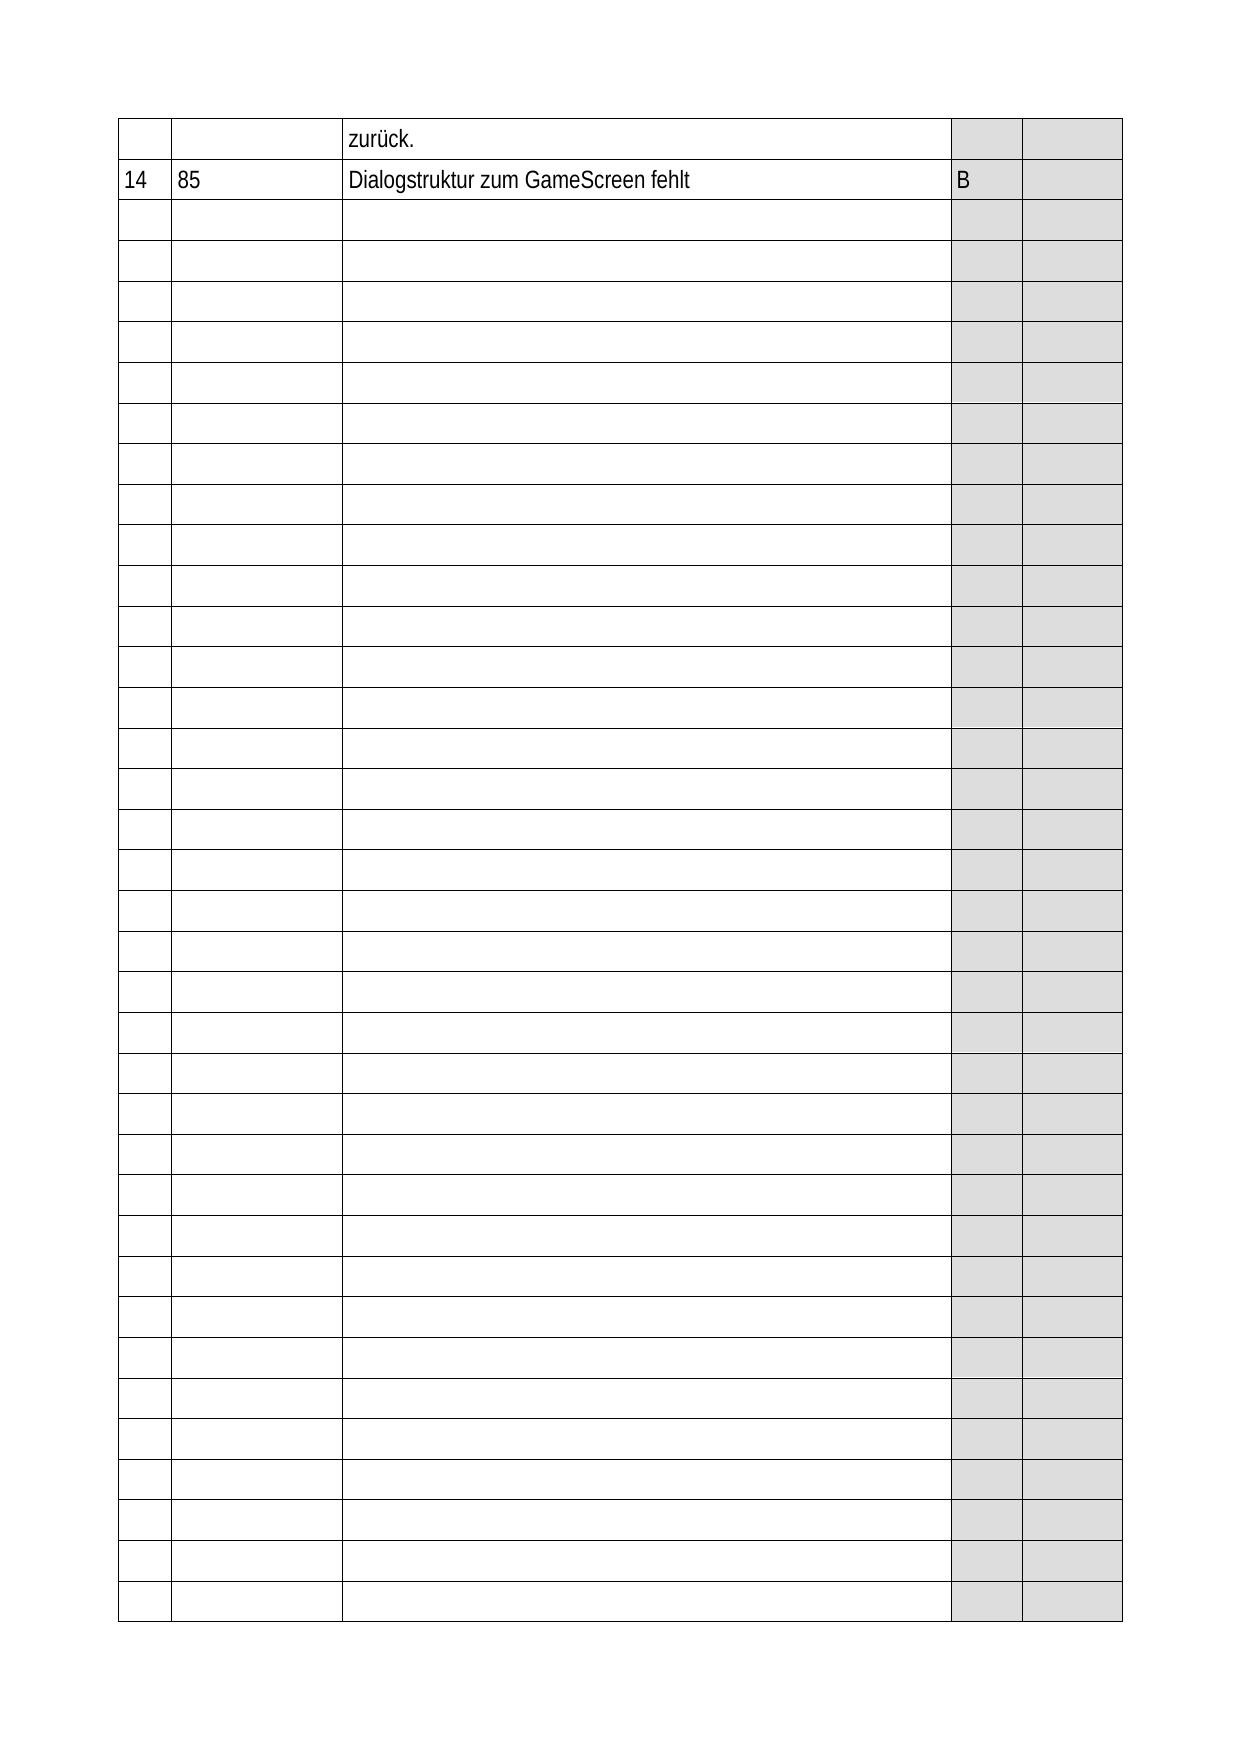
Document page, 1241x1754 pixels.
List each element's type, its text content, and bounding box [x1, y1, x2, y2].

table_cell [343, 1094, 951, 1134]
table_cell [1023, 1582, 1122, 1621]
table_cell [952, 566, 1022, 606]
table_cell 14 [119, 160, 171, 199]
table_cell [952, 607, 1022, 646]
table_cell [172, 1338, 342, 1377]
table_cell [172, 1013, 342, 1052]
table_cell [119, 1500, 171, 1540]
table_cell [343, 729, 951, 768]
table_cell [172, 810, 342, 849]
table_cell [119, 1175, 171, 1215]
table_cell [952, 1582, 1022, 1621]
table_cell [1023, 891, 1122, 931]
table_cell [952, 972, 1022, 1012]
table_cell [1023, 241, 1122, 281]
table_cell [952, 850, 1022, 890]
table_cell [1023, 647, 1122, 687]
table_cell [1023, 1216, 1122, 1256]
table_cell zurück. [343, 119, 951, 159]
table_cell [1023, 119, 1122, 159]
table_cell [952, 200, 1022, 240]
table_cell [343, 1541, 951, 1581]
table_cell [343, 647, 951, 687]
table_cell [1023, 607, 1122, 646]
table_cell [343, 1582, 951, 1621]
table_cell [343, 810, 951, 849]
table_cell [952, 1054, 1022, 1093]
table_cell [1023, 1054, 1122, 1093]
table_cell [172, 891, 342, 931]
table_cell [119, 1297, 171, 1337]
table_cell [1023, 1460, 1122, 1499]
table_cell [119, 444, 171, 484]
table_cell [119, 525, 171, 565]
table_cell [343, 322, 951, 362]
table_cell [119, 322, 171, 362]
table_cell [952, 1216, 1022, 1256]
table_cell [1023, 160, 1122, 199]
table_cell [1023, 810, 1122, 849]
table_cell [1023, 1094, 1122, 1134]
table_cell [172, 850, 342, 890]
table_cell [952, 1013, 1022, 1052]
table_cell [172, 1216, 342, 1256]
table_cell [343, 200, 951, 240]
table_cell [172, 1054, 342, 1093]
table_cell [343, 1500, 951, 1540]
table_cell [172, 485, 342, 524]
table_cell [343, 850, 951, 890]
table_cell [119, 810, 171, 849]
table_cell [952, 1500, 1022, 1540]
table_cell [119, 404, 171, 443]
table_cell [1023, 932, 1122, 971]
table_cell [343, 1054, 951, 1093]
table_cell [952, 1297, 1022, 1337]
table_cell [952, 1135, 1022, 1174]
table_cell [1023, 1013, 1122, 1052]
table_cell [343, 282, 951, 321]
table_cell [119, 1054, 171, 1093]
table_cell [172, 688, 342, 727]
table_cell 85 [172, 160, 342, 199]
table_cell [119, 485, 171, 524]
table_cell [1023, 1500, 1122, 1540]
table_cell [119, 119, 171, 159]
table_cell [1023, 404, 1122, 443]
table_cell [172, 769, 342, 809]
table_cell [119, 932, 171, 971]
table_cell [1023, 322, 1122, 362]
table_cell [119, 1216, 171, 1256]
table_cell [172, 1460, 342, 1499]
table_cell [119, 1257, 171, 1296]
table_cell [119, 200, 171, 240]
table_cell [952, 769, 1022, 809]
table_cell [119, 363, 171, 402]
table_cell [343, 1338, 951, 1377]
table_cell [343, 485, 951, 524]
table_cell [952, 444, 1022, 484]
table_cell [1023, 282, 1122, 321]
table_cell [343, 688, 951, 727]
table_cell [172, 647, 342, 687]
table_cell [172, 404, 342, 443]
table_cell [119, 688, 171, 727]
table_cell [343, 404, 951, 443]
table_cell [172, 607, 342, 646]
table_cell [172, 1379, 342, 1418]
table_cell [1023, 525, 1122, 565]
table_cell [952, 1419, 1022, 1459]
table_cell [343, 769, 951, 809]
table_cell [172, 322, 342, 362]
table_cell [172, 1094, 342, 1134]
table_cell [1023, 1379, 1122, 1418]
table_cell [1023, 769, 1122, 809]
table_cell [952, 1257, 1022, 1296]
table_cell [1023, 1419, 1122, 1459]
table_cell [172, 1175, 342, 1215]
table_cell [343, 444, 951, 484]
table_cell [952, 1338, 1022, 1377]
table_cell [172, 1257, 342, 1296]
table_cell [952, 322, 1022, 362]
table_cell [952, 1094, 1022, 1134]
table_cell [119, 729, 171, 768]
table_cell [343, 607, 951, 646]
table_cell [1023, 200, 1122, 240]
table_cell [952, 1541, 1022, 1581]
table_cell [119, 1135, 171, 1174]
table_cell [1023, 444, 1122, 484]
table_cell [119, 972, 171, 1012]
table_cell [343, 363, 951, 402]
table_cell [952, 688, 1022, 727]
table_cell [952, 404, 1022, 443]
table_cell [119, 1379, 171, 1418]
table_cell [343, 932, 951, 971]
table_cell [343, 1379, 951, 1418]
table_cell [172, 444, 342, 484]
table_cell [343, 1216, 951, 1256]
table_cell [343, 972, 951, 1012]
table_cell [119, 1013, 171, 1052]
table_cell [952, 1175, 1022, 1215]
table_cell [952, 1379, 1022, 1418]
table_cell [343, 241, 951, 281]
table_cell [119, 1582, 171, 1621]
table_cell [119, 1094, 171, 1134]
table_cell [172, 1541, 342, 1581]
table_cell [1023, 1257, 1122, 1296]
table_cell [1023, 1175, 1122, 1215]
table_cell [119, 891, 171, 931]
table_cell [1023, 1338, 1122, 1377]
table_cell [119, 566, 171, 606]
table_cell [172, 525, 342, 565]
table_cell [119, 282, 171, 321]
table_cell [119, 850, 171, 890]
table_cell [172, 1297, 342, 1337]
table_cell [172, 932, 342, 971]
table_cell [119, 607, 171, 646]
table_cell [952, 119, 1022, 159]
table_cell [1023, 1297, 1122, 1337]
table_cell [172, 282, 342, 321]
table_cell [952, 647, 1022, 687]
table_cell [172, 729, 342, 768]
table_cell [343, 566, 951, 606]
table_cell [119, 1419, 171, 1459]
table_cell [1023, 1541, 1122, 1581]
table_cell [952, 729, 1022, 768]
table_cell [952, 932, 1022, 971]
table_cell [1023, 850, 1122, 890]
table_cell [1023, 972, 1122, 1012]
table_cell Dialogstruktur zum GameScreen fehlt [343, 160, 951, 199]
table_cell [952, 485, 1022, 524]
table_cell [172, 200, 342, 240]
table_cell B [952, 160, 1022, 199]
table_cell [172, 363, 342, 402]
table_cell [119, 647, 171, 687]
table_cell [172, 1419, 342, 1459]
table_cell [172, 972, 342, 1012]
table_cell [172, 241, 342, 281]
table_cell [343, 1460, 951, 1499]
table_cell [1023, 729, 1122, 768]
table_cell [952, 241, 1022, 281]
table_cell [1023, 1135, 1122, 1174]
table_cell [172, 1135, 342, 1174]
table_cell [952, 1460, 1022, 1499]
table_cell [343, 525, 951, 565]
table_cell [119, 1338, 171, 1377]
table_cell [172, 566, 342, 606]
table_cell [119, 241, 171, 281]
table_cell [343, 1135, 951, 1174]
table_cell [343, 1013, 951, 1052]
table_cell [343, 1175, 951, 1215]
table_cell [343, 1257, 951, 1296]
table_cell [119, 1460, 171, 1499]
table_cell [119, 1541, 171, 1581]
table_cell [343, 1297, 951, 1337]
table_cell [1023, 363, 1122, 402]
table_cell [172, 1500, 342, 1540]
table_cell [1023, 566, 1122, 606]
table_cell [343, 1419, 951, 1459]
table_cell [1023, 485, 1122, 524]
table_cell [172, 1582, 342, 1621]
table_cell [119, 769, 171, 809]
table_cell [952, 810, 1022, 849]
table_cell [952, 525, 1022, 565]
table_cell [343, 891, 951, 931]
table_cell [952, 282, 1022, 321]
table_cell [1023, 688, 1122, 727]
table_cell [952, 891, 1022, 931]
table_cell [952, 363, 1022, 402]
table_cell [172, 119, 342, 159]
